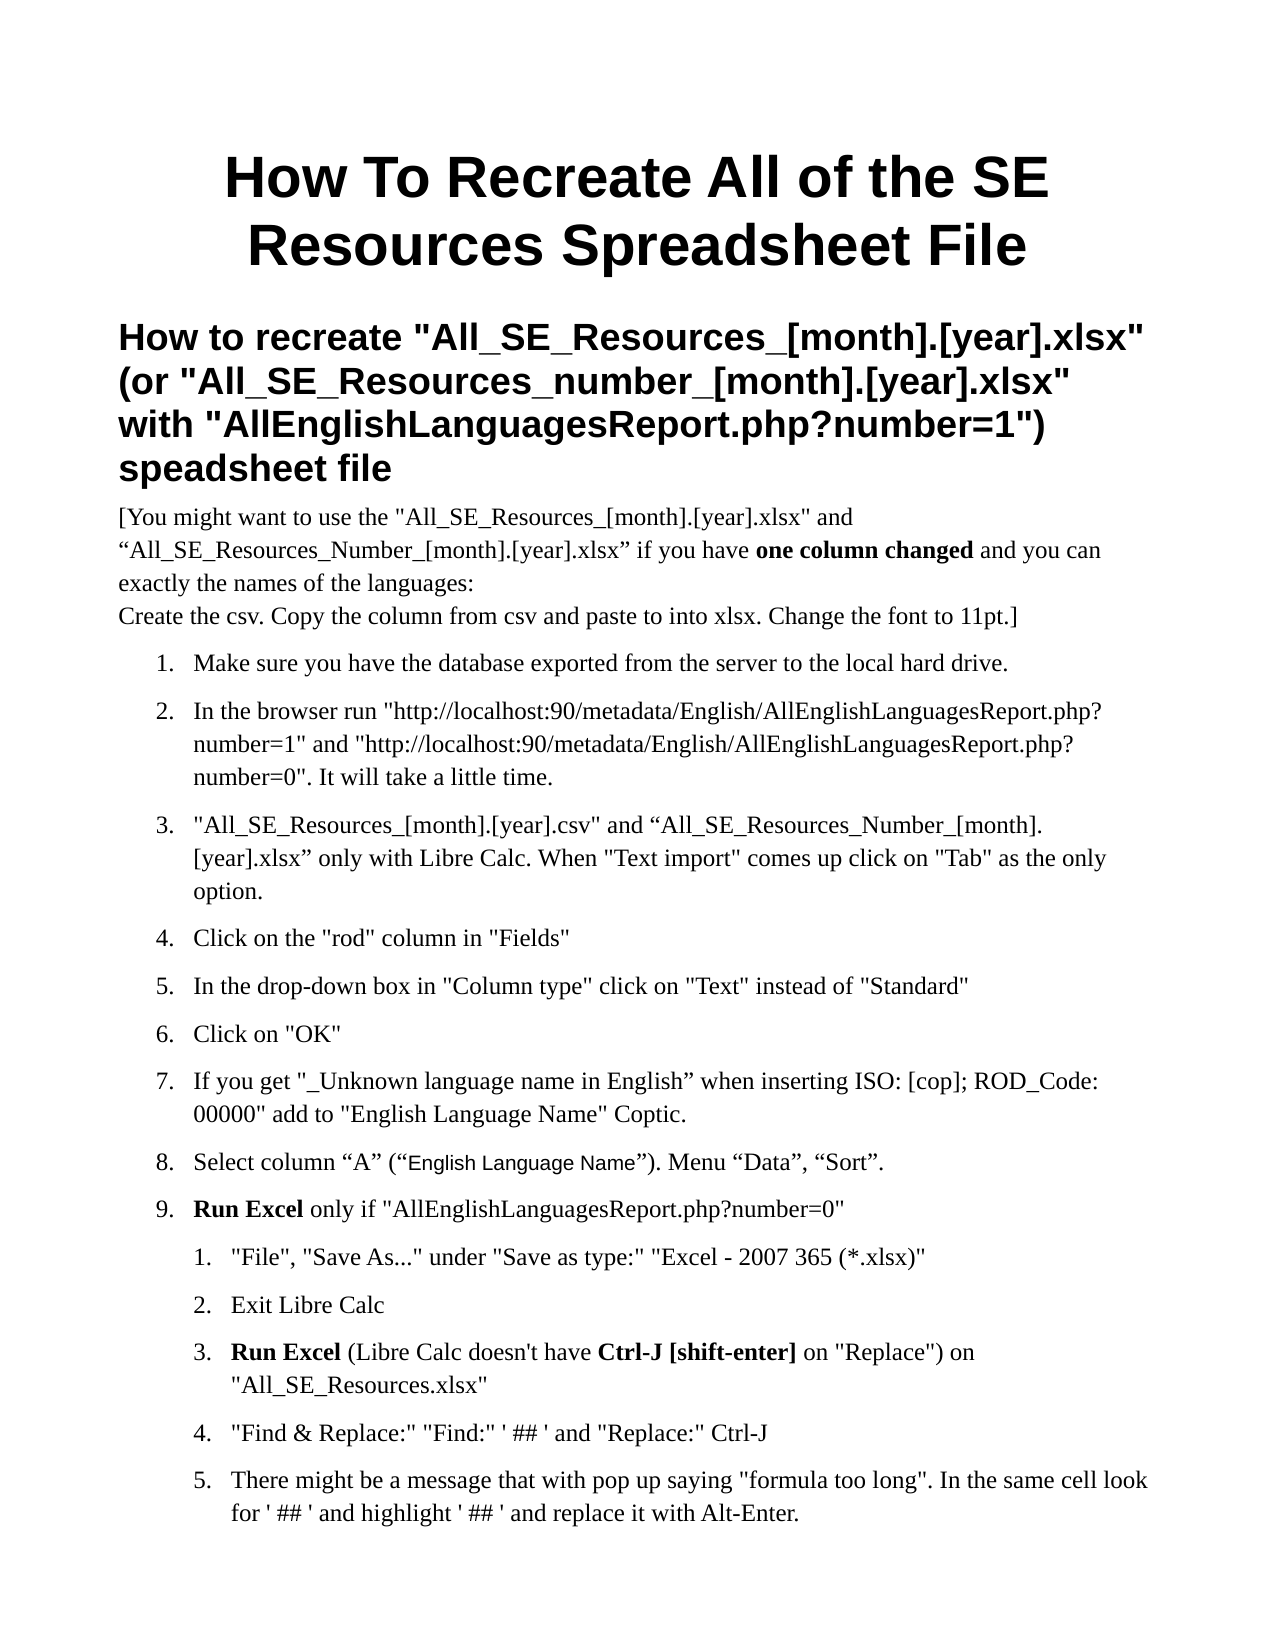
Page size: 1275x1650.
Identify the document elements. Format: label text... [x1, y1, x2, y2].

list Run Excel (Libre Calc doesn't have Ctrl-J [shift-enter] on "Replace") on "All_SE_Resources.xlsx" [193, 1337, 1157, 1399]
list "File", "Save As..." under "Save as type:" "Excel - 2007 365 (*.xlsx)" [193, 1242, 1157, 1271]
subtitle How to recreate "All_SE_Resources_[month].[year].xlsx" (or "All_SE_Resources_number_[month].[year].xlsx" with "AllEnglishLanguagesReport.php?number=1") speadsheet file [118, 315, 1157, 489]
list Run Excel only if "AllEnglishLanguagesReport.php?number=0" [156, 1194, 1157, 1223]
list In the browser run "http://localhost:90/metadata/English/AllEnglishLanguagesReport.php?number=1" and "http://localhost:90/metadata/English/AllEnglishLanguagesReport.php?number=0". It will take a little time. [156, 696, 1157, 791]
list "Find & Replace:" "Find:" ' ## ' and "Replace:" Ctrl-J [193, 1418, 1157, 1447]
list Exit Libre Calc [193, 1290, 1157, 1318]
title How To Recreate All of the SE Resources Spreadsheet File [118, 143, 1157, 277]
list In the drop-down box in "Column type" click on "Text" instead of "Standard" [156, 971, 1157, 1000]
list If you get "_Unknown language name in English” when inserting ISO: [cop]; ROD_Code: 00000" add to "English Language Name" Coptic. [156, 1066, 1157, 1128]
list Make sure you have the database exported from the server to the local hard drive. [156, 648, 1157, 677]
list Select column “A” (“English Language Name”). Menu “Data”, “Sort”. [156, 1147, 1157, 1176]
text [You might want to use the "All_SE_Resources_[month].[year].xlsx" and “All_SE_Resources_Number_[month].[year].xlsx” if you have one column changed and you can exactly the names of the languages: Create the csv. Copy the column from csv and paste to into xlsx. Change the font to 11pt.] [118, 502, 1157, 630]
list "All_SE_Resources_[month].[year].csv" and “All_SE_Resources_Number_[month].[year].xlsx” only with Libre Calc. When "Text import" comes up click on "Tab" as the only option. [156, 810, 1157, 904]
list Click on the "rod" column in "Fields" [156, 923, 1157, 952]
list Click on "OK" [156, 1019, 1157, 1047]
list There might be a message that with pop up saying "formula too long". In the same cell look for ' ## ' and highlight ' ## ' and replace it with Alt-Enter. [193, 1466, 1157, 1527]
